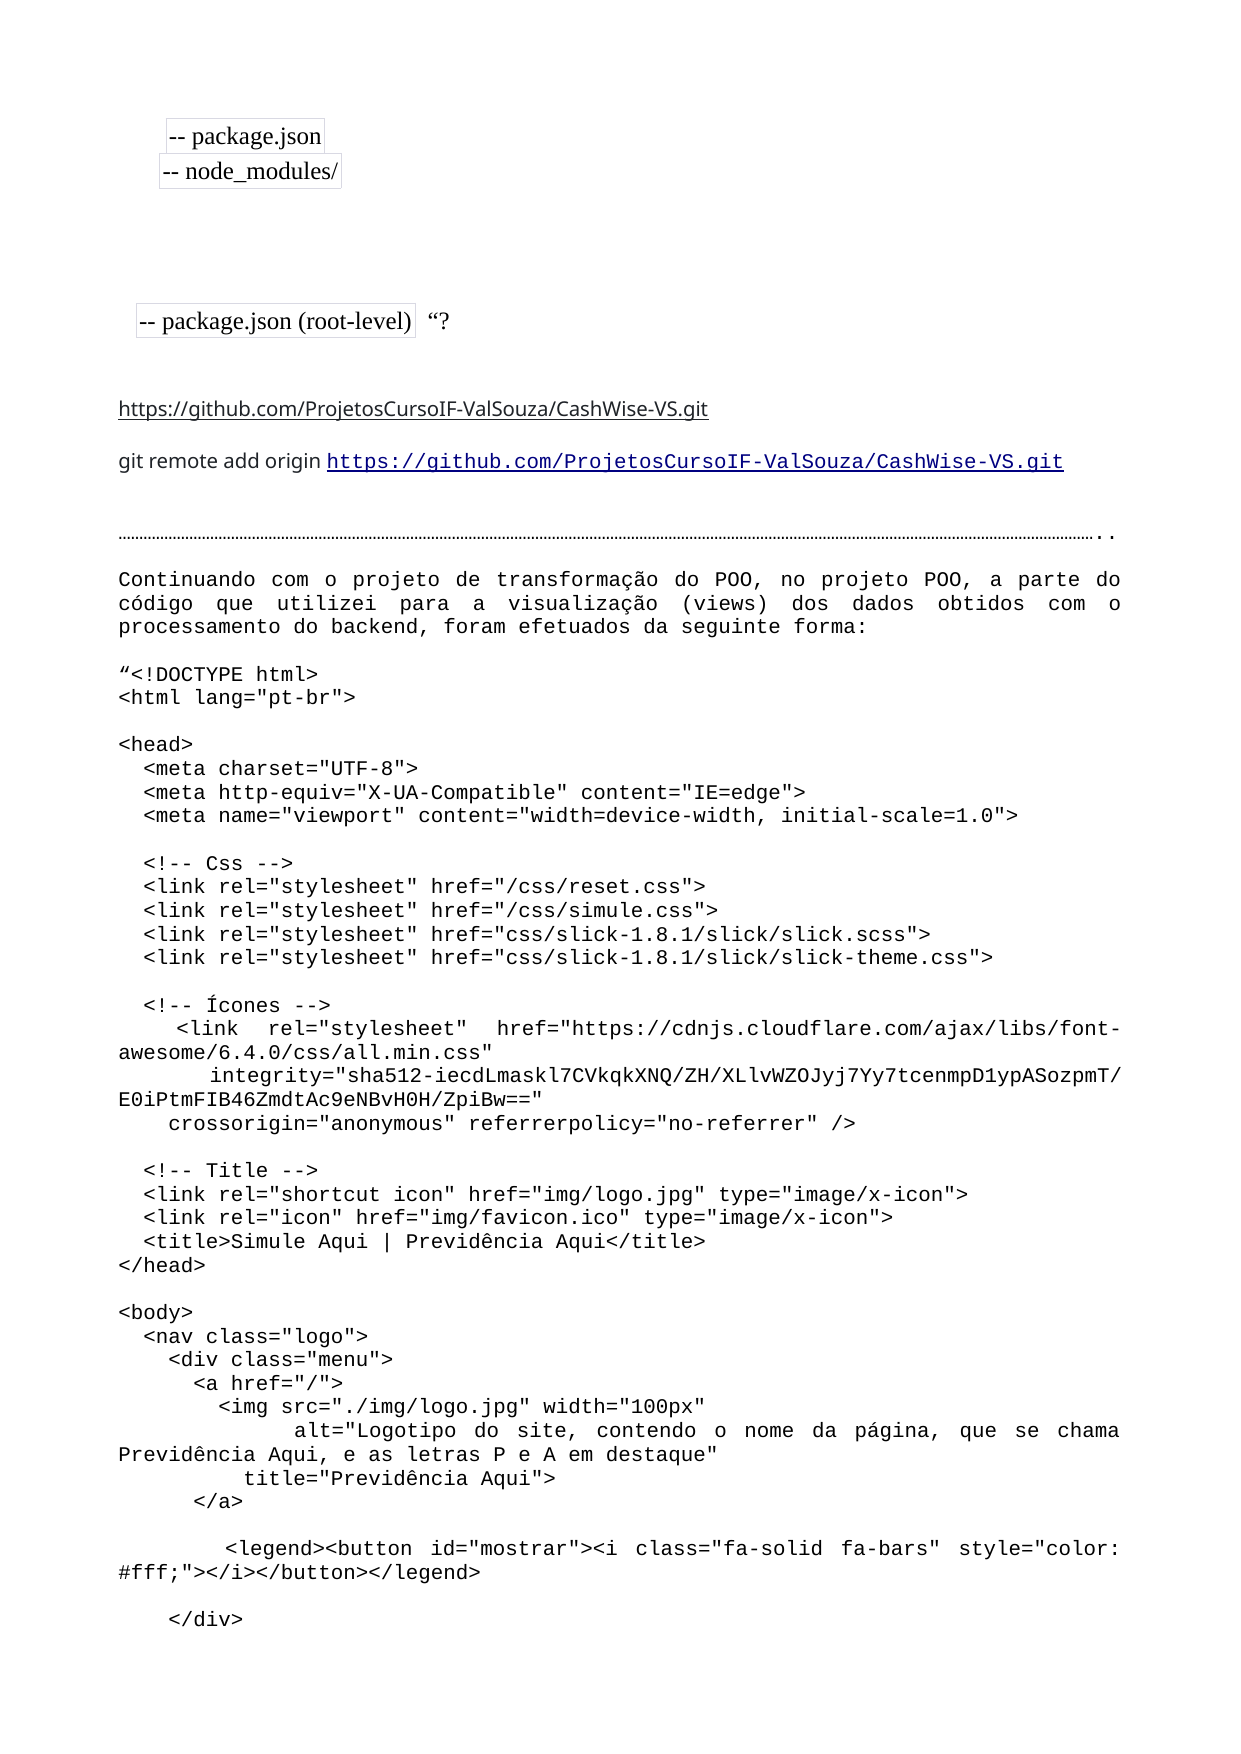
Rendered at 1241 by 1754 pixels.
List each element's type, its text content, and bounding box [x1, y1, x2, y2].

text <!-- Ícones --> [118, 994, 1122, 1018]
text <link rel="shortcut icon" href="img/logo.jpg" type="image/x-icon"> [118, 1184, 1122, 1207]
text <link rel="icon" href="img/favicon.ico" type="image/x-icon"> [118, 1207, 1122, 1231]
text node_modules/ [160, 154, 341, 188]
text https://github.com/ProjetosCursoIF-ValSouza/CashWise-VS.git [118, 395, 1122, 423]
text <meta charset="UTF-8"> [118, 758, 1122, 782]
text “<!DOCTYPE html> [118, 663, 1122, 687]
text |-- [118, 303, 136, 337]
text package.json (root-level) [137, 304, 415, 337]
text <img src="./img/logo.jpg" width="100px" [118, 1397, 1122, 1420]
text <meta http-equiv="X-UA-Compatible" content="IE=edge"> [118, 782, 1122, 805]
text <!-- Title --> [118, 1160, 1122, 1184]
text <nav class="logo"> [118, 1326, 1122, 1349]
text <link rel="stylesheet" href="/css/simule.css"> [118, 900, 1122, 924]
text alt="Logotipo do site, contendo o nome da página, que se chama Previdência Aqui, e as letras P e A em destaque" [118, 1420, 1122, 1467]
text package.json [167, 119, 324, 153]
text <!-- Css --> [118, 853, 1122, 876]
text <link rel="stylesheet" href="css/slick-1.8.1/slick/slick.scss"> [118, 924, 1122, 947]
text [325, 118, 1122, 153]
text | |-- [118, 153, 159, 188]
text integrity="sha512-iecdLmaskl7CVkqkXNQ/ZH/XLlvWZOJyj7Yy7tcenmpD1ypASozpmT/E0iPtmFIB46ZmdtAc9eNBvH0H/ZpiBw==" [118, 1066, 1122, 1113]
text <body> [118, 1302, 1122, 1326]
text ……………………………………………………………………………………………………………………………………………………………………………………………………………….. [118, 522, 1122, 545]
text </a> [118, 1491, 1122, 1515]
text | | |-- [118, 118, 166, 153]
text <div class="menu"> [118, 1349, 1122, 1373]
text <meta name="viewport" content="width=device-width, initial-scale=1.0"> [118, 805, 1122, 829]
text “? [416, 303, 1122, 337]
text <html lang="pt-br"> [118, 687, 1122, 711]
text <head> [118, 734, 1122, 758]
text <title>Simule Aqui | Previdência Aqui</title> [118, 1231, 1122, 1255]
text </head> [118, 1255, 1122, 1278]
text Continuando com o projeto de transformação do POO, no projeto POO, a parte do código que utilizei para a visualização (views) dos dados obtidos com o processamento do backend, foram efetuados da seguinte forma: [118, 569, 1122, 640]
text | [342, 153, 1122, 188]
text <link rel="stylesheet" href="css/slick-1.8.1/slick/slick-theme.css"> [118, 947, 1122, 971]
text <a href="/"> [118, 1373, 1122, 1397]
text crossorigin="anonymous" referrerpolicy="no-referrer" /> [118, 1113, 1122, 1136]
text <link rel="stylesheet" href="https://cdnjs.cloudflare.com/ajax/libs/font-awesome/6.4.0/css/all.min.css" [118, 1018, 1122, 1066]
text git remote add origin https://github.com/ProjetosCursoIF-ValSouza/CashWise-VS.git [118, 446, 1122, 474]
text title="Previdência Aqui"> [118, 1467, 1122, 1491]
text <legend><button id="mostrar"><i class="fa-solid fa-bars" style="color: #fff;"></i></button></legend> [118, 1538, 1122, 1586]
text <link rel="stylesheet" href="/css/reset.css"> [118, 876, 1122, 900]
text </div> [118, 1609, 1122, 1633]
